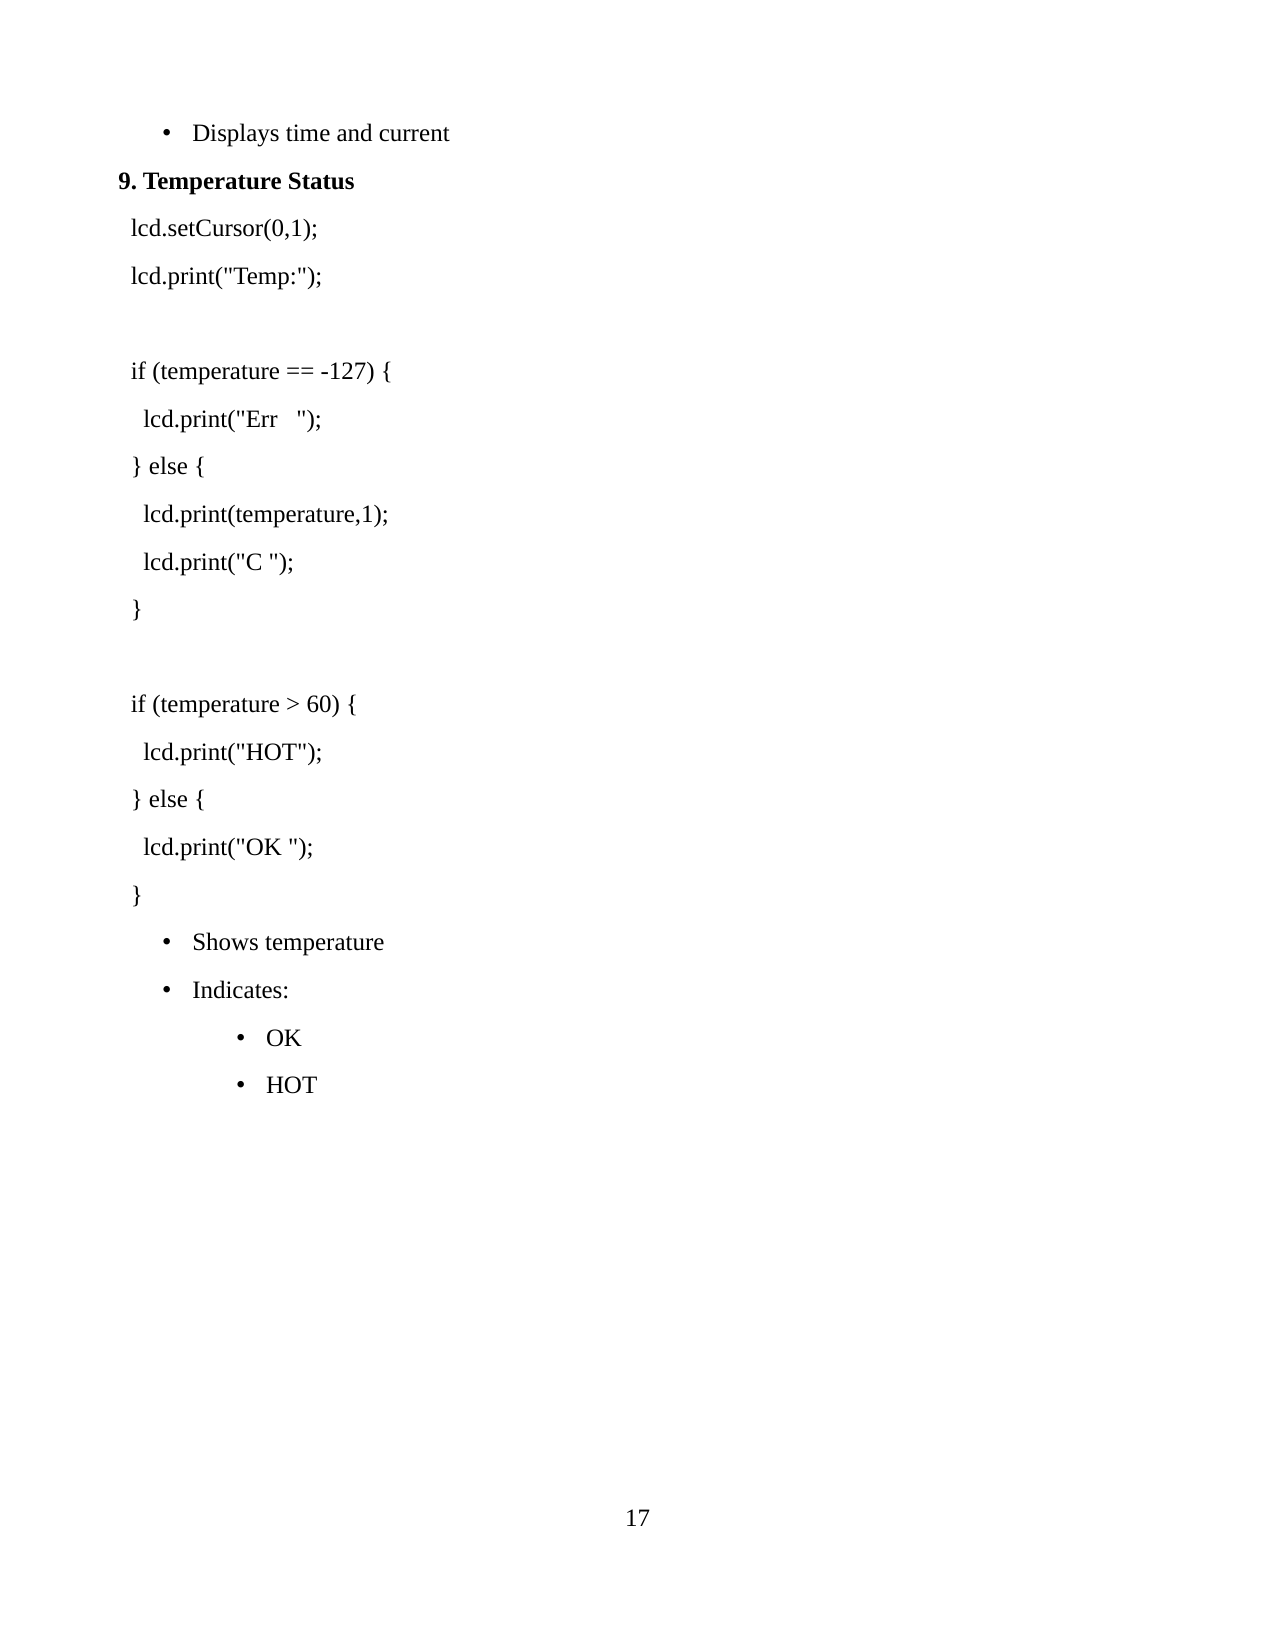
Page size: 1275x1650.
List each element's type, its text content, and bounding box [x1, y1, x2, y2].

text if (temperature > 60) { [118, 689, 1157, 718]
text lcd.print("C "); [118, 547, 1157, 575]
text lcd.print(temperature,1); [118, 499, 1157, 528]
list Shows temperature [162, 927, 1157, 956]
text lcd.print("Temp:"); [118, 261, 1157, 290]
list Indicates: [162, 975, 1157, 1004]
text lcd.print("OK "); [118, 832, 1157, 861]
subtitle 9. Temperature Status [118, 166, 1157, 194]
list Displays time and current [162, 118, 1157, 147]
text } [118, 880, 1157, 908]
text } [118, 594, 1157, 623]
list OK [236, 1023, 1157, 1051]
list HOT [236, 1070, 1157, 1099]
text lcd.print("HOT"); [118, 737, 1157, 766]
text } else { [118, 451, 1157, 480]
text lcd.setCursor(0,1); [118, 213, 1157, 242]
text lcd.print("Err "); [118, 404, 1157, 432]
text if (temperature == -127) { [118, 356, 1157, 385]
text } else { [118, 784, 1157, 813]
